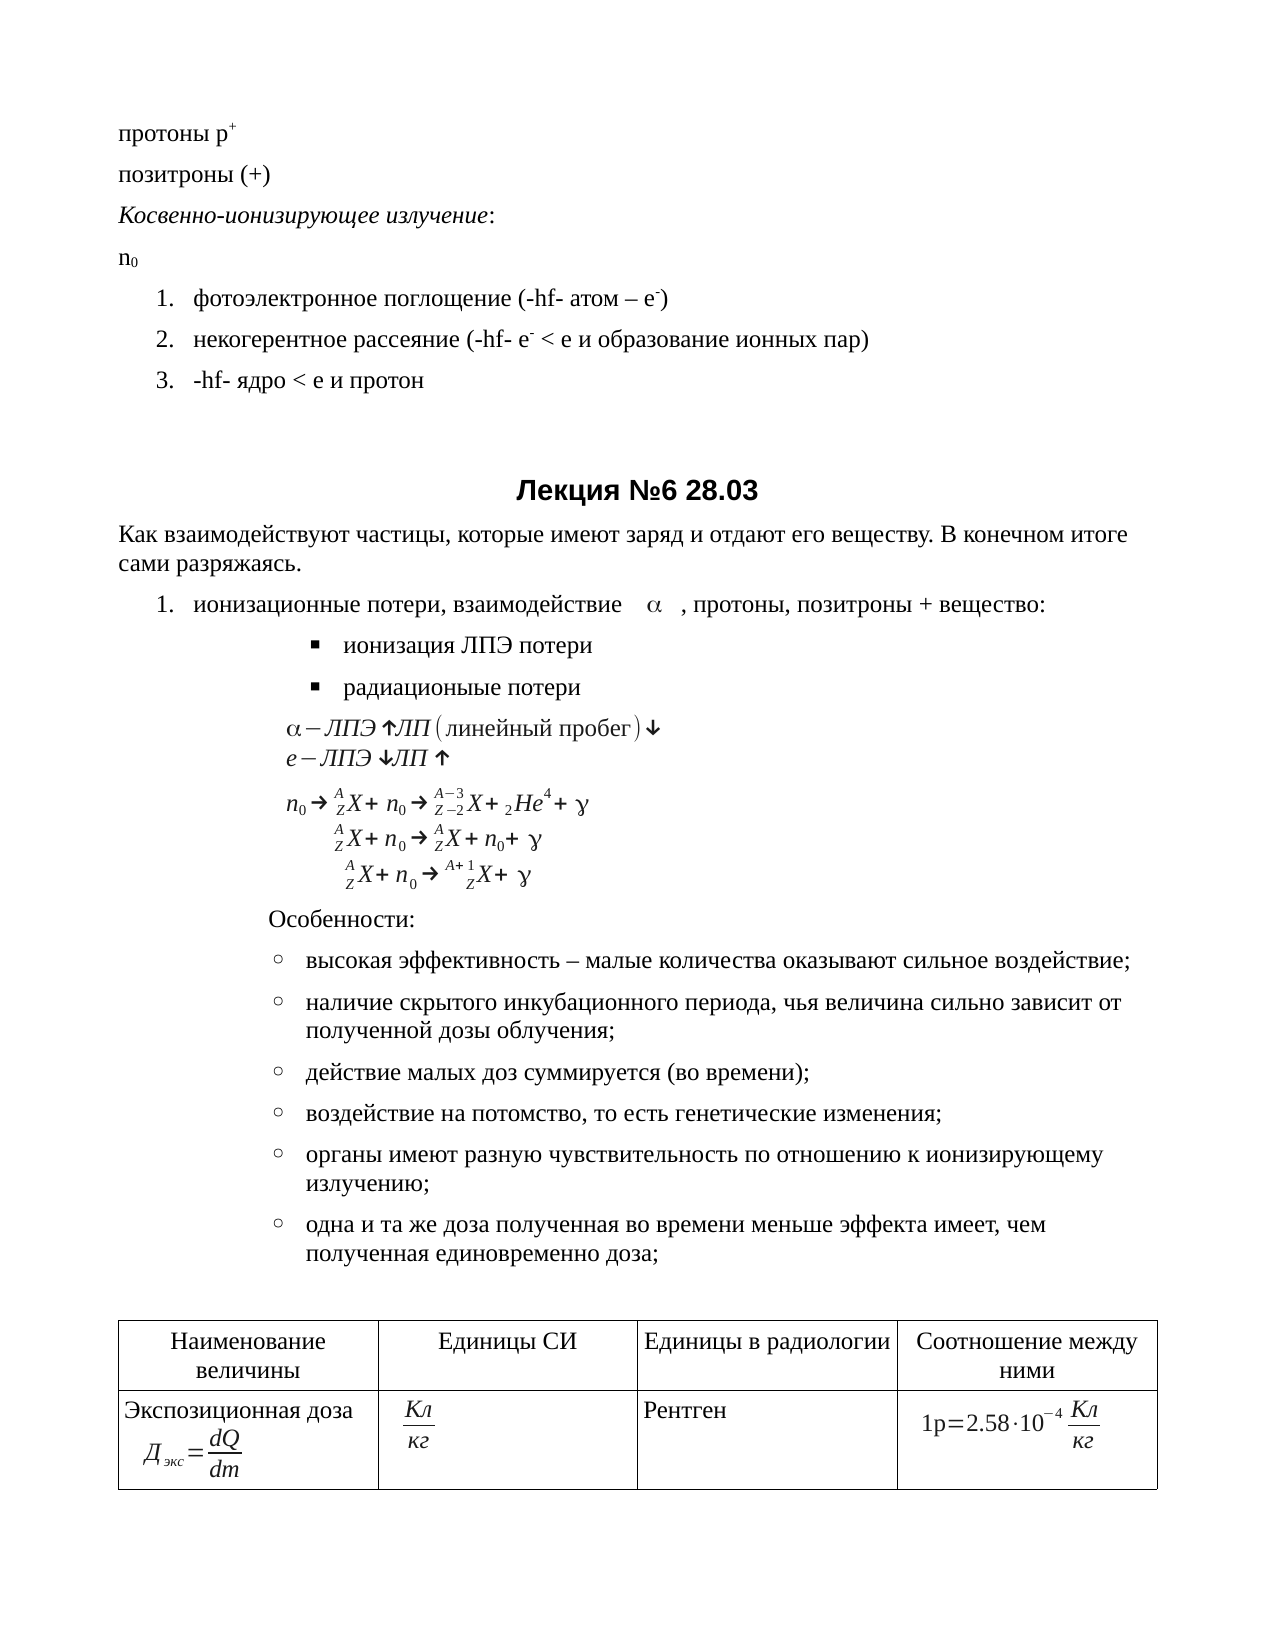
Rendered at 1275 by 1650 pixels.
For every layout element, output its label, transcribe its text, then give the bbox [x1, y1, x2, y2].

list радиационыые потери [306, 672, 1157, 700]
table_cell Экспозиционная доза - мощность [119, 1391, 378, 1489]
text Как взаимодействуют частицы, которые имеют заряд и отдают его веществу. В конечном итоге сами разряжаясь. [118, 519, 1157, 577]
subtitle Лекция №6 28.03 [118, 473, 1157, 507]
text протоны p+ [118, 118, 1157, 147]
table_header Наименование величины [119, 1321, 378, 1389]
list ионизационные потери, взаимодействие , протоны, позитроны + вещество: [156, 589, 1157, 618]
list некогерентное рассеяние (-hf- е- < e и образование ионных пар) [156, 324, 1157, 353]
table_cell [898, 1391, 1157, 1489]
text Косвенно-ионизирующее излучение: [118, 201, 1157, 229]
table_header Соотношение между ними [898, 1321, 1157, 1389]
list наличие скрытого инкубационного периода, чья величина сильно зависит от полученной дозы облучения; [268, 987, 1157, 1044]
table_header Единицы в радиологии [638, 1321, 897, 1389]
list органы имеют разную чувствительность по отношению к ионизирующему излучению; [268, 1139, 1157, 1197]
list воздействие на потомство, то есть генетические изменения; [268, 1098, 1157, 1127]
list действие малых доз суммируется (во времени); [268, 1057, 1157, 1085]
list Особенности: [231, 904, 1157, 933]
list одна и та же доза полученная во времени меньше эффекта имеет, чем полученная единовременно доза; [268, 1209, 1157, 1267]
list ионизация ЛПЭ потери [306, 630, 1157, 659]
text позитроны (+) [118, 159, 1157, 188]
table_cell Рентген [638, 1391, 897, 1489]
list фотоэлектронное поглощение (-hf- атом – е-) [156, 283, 1157, 312]
list высокая эффективность – малые количества оказывают сильное воздействие; [268, 945, 1157, 974]
list -hf- ядро < e и протон [156, 366, 1157, 394]
table_cell [379, 1391, 637, 1489]
text n0 [118, 242, 1157, 271]
table_header Единицы СИ [379, 1321, 637, 1389]
